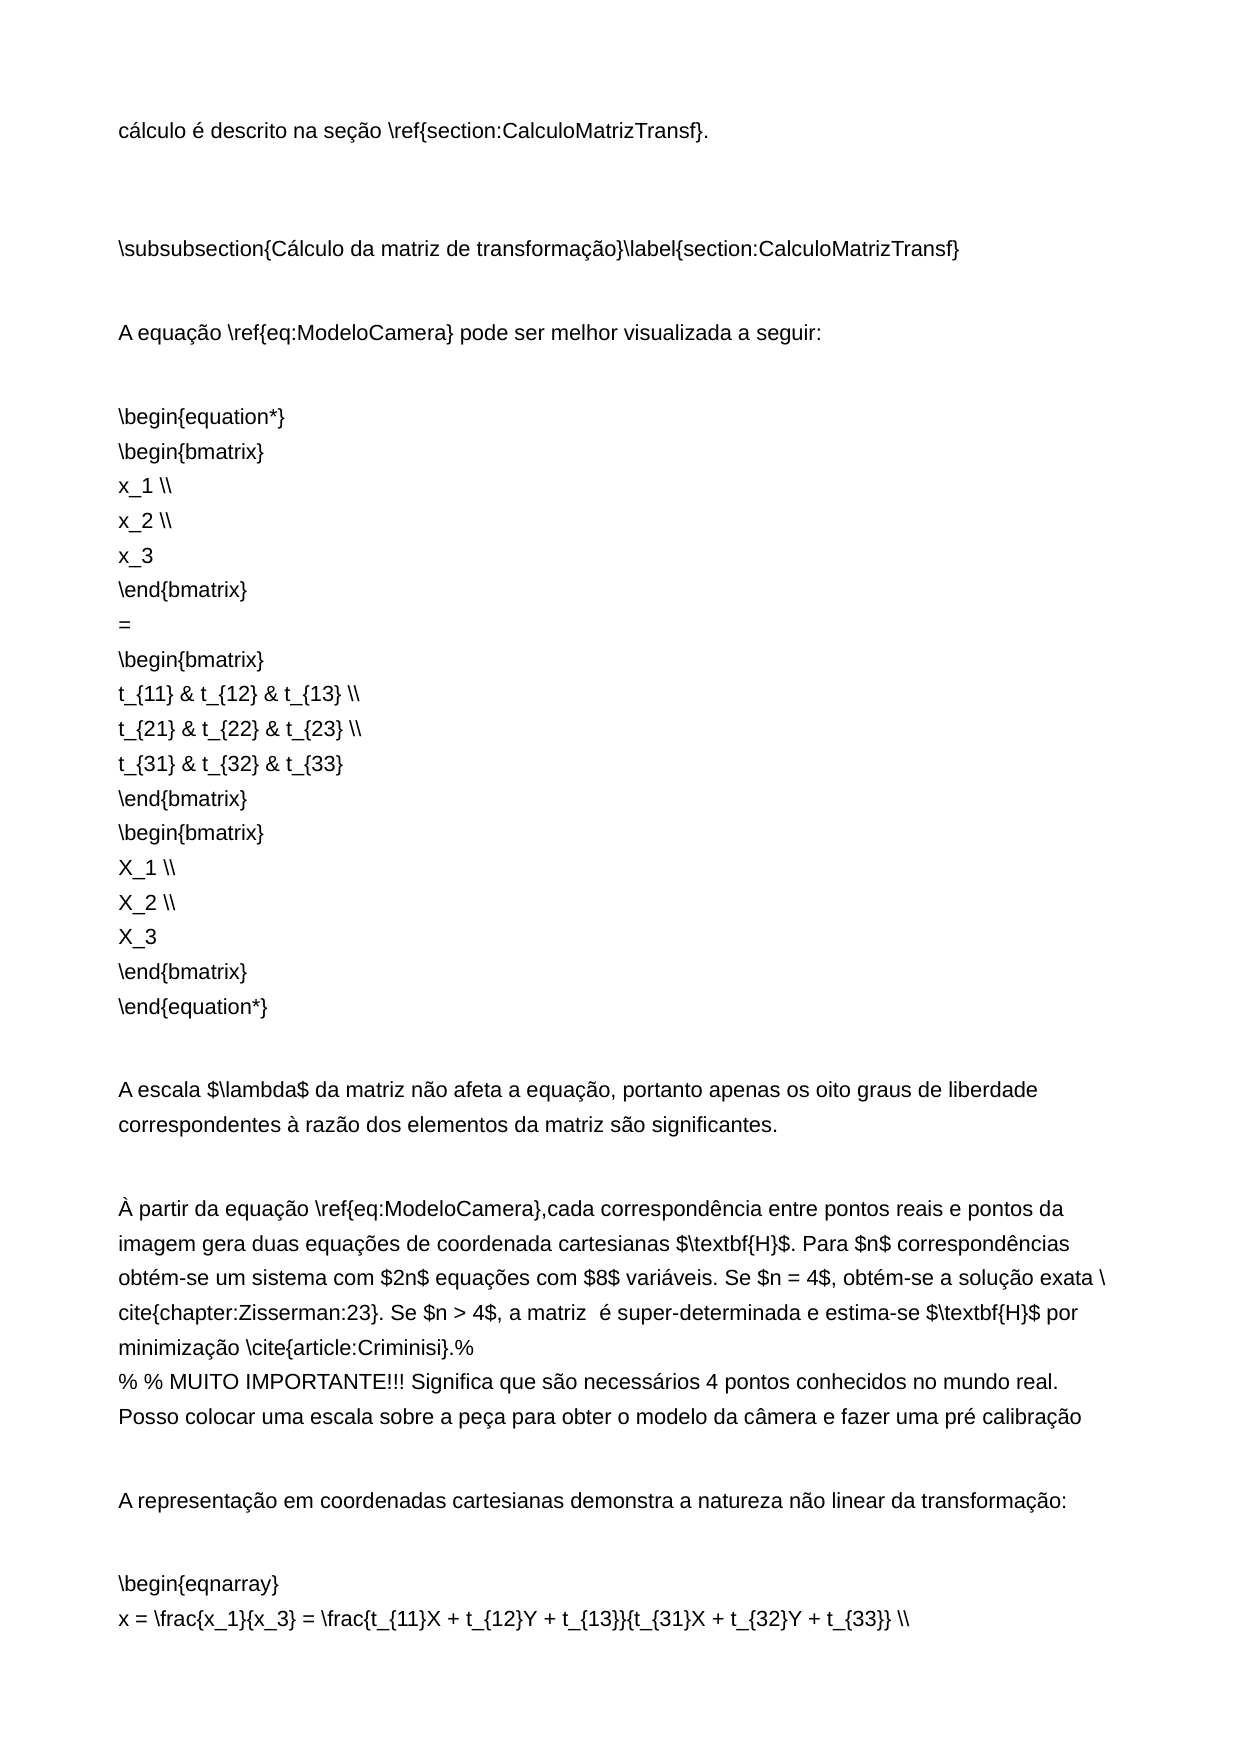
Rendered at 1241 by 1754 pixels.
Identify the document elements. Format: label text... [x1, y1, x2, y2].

text A escala $\lambda$ da matriz não afeta a equação, portanto apenas os oito graus de liberdade correspondentes à razão dos elementos da matriz são significantes. [118, 1077, 1122, 1137]
text t_{11} & t_{12} & t_{13} \\ [118, 681, 1122, 707]
text X_2 \\ [118, 889, 1122, 915]
text \end{equation*} [118, 993, 1122, 1019]
text \begin{equation*} [118, 404, 1122, 429]
text cálculo é descrito na seção \ref{section:CalculoMatrizTransf}. [118, 118, 1122, 143]
text x_2 \\ [118, 508, 1122, 533]
text À partir da equação \ref{eq:ModeloCamera},cada correspondência entre pontos reais e pontos da imagem gera duas equações de coordenada cartesianas $\textbf{H}$. Para $n$ correspondências obtém-se um sistema com $2n$ equações com $8$ variáveis. Se $n = 4$, obtém-se a solução exata \cite{chapter:Zisserman:23}. Se $n > 4$, a matriz é super-determinada e estima-se $\textbf{H}$ por minimização \cite{article:Criminisi}.% [118, 1196, 1122, 1360]
text t_{21} & t_{22} & t_{23} \\ [118, 716, 1122, 741]
text \begin{bmatrix} [118, 438, 1122, 464]
text x = \frac{x_1}{x_3} = \frac{t_{11}X + t_{12}Y + t_{13}}{t_{31}X + t_{32}Y + t_{33}} \\ [118, 1606, 1122, 1631]
text = [118, 612, 1122, 637]
text A equação \ref{eq:ModeloCamera} pode ser melhor visualizada a seguir: [118, 320, 1122, 345]
text \end{bmatrix} [118, 785, 1122, 811]
text \subsubsection{Cálculo da matriz de transformação}\label{section:CalculoMatrizTransf} [118, 236, 1122, 262]
text \begin{bmatrix} [118, 647, 1122, 672]
text X_3 [118, 924, 1122, 949]
text A representação em coordenadas cartesianas demonstra a natureza não linear da transformação: [118, 1488, 1122, 1513]
text \begin{eqnarray} [118, 1571, 1122, 1597]
text % % MUITO IMPORTANTE!!! Significa que são necessários 4 pontos conhecidos no mundo real. Posso colocar uma escala sobre a peça para obter o modelo da câmera e fazer uma pré calibração [118, 1369, 1122, 1429]
text X_1 \\ [118, 855, 1122, 880]
text \end{bmatrix} [118, 577, 1122, 602]
text x_3 [118, 543, 1122, 568]
text x_1 \\ [118, 473, 1122, 498]
text t_{31} & t_{32} & t_{33} [118, 751, 1122, 776]
text \end{bmatrix} [118, 959, 1122, 984]
text \begin{bmatrix} [118, 820, 1122, 845]
